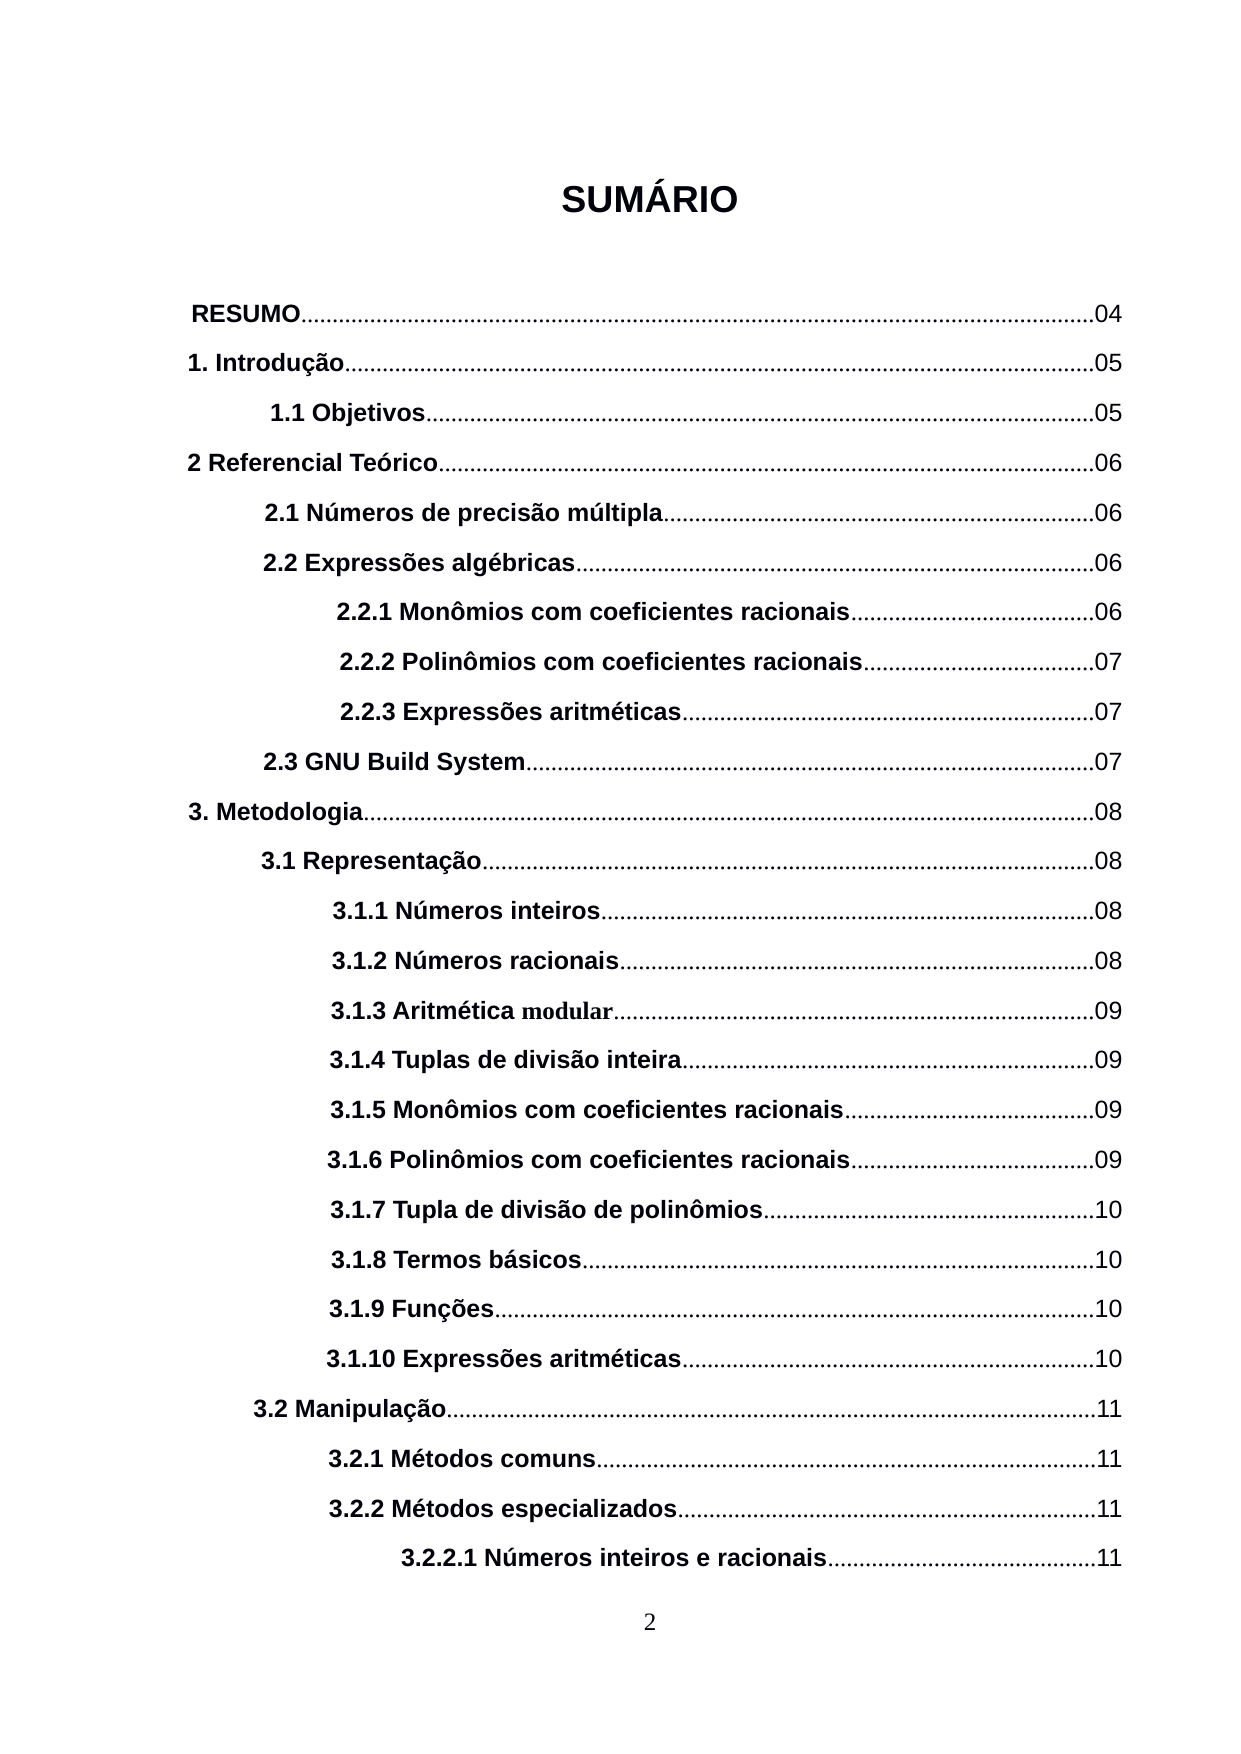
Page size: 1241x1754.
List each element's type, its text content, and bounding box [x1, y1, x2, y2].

text 2.2.3 Expressões aritméticas..................................................................07 [177, 697, 1122, 726]
text 3.1.6 Polinômios com coeficientes racionais.......................................09 [177, 1145, 1122, 1174]
text RESUMO...............................................................................................................................04 [177, 299, 1122, 327]
text 2.2.1 Monômios com coeficientes racionais.......................................06 [177, 597, 1122, 626]
text 3.2.2 Métodos especializados...................................................................11 [177, 1494, 1122, 1522]
text 3.1.5 Monômios com coeficientes racionais........................................09 [177, 1095, 1122, 1124]
text 3.1.3 Aritmética modular.............................................................................09 [177, 996, 1122, 1024]
text 3.1.1 Números inteiros...............................................................................08 [177, 896, 1122, 925]
text 1. Introdução........................................................................................................................05 [177, 348, 1122, 377]
text 3.1.7 Tupla de divisão de polinômios.....................................................10 [177, 1195, 1122, 1224]
text 2 Referencial Teórico.........................................................................................................06 [177, 448, 1122, 477]
text 3.1.2 Números racionais............................................................................08 [177, 946, 1122, 975]
text 3.2.2.1 Números inteiros e racionais...........................................11 [177, 1543, 1122, 1572]
text 1.1 Objetivos...........................................................................................................05 [177, 398, 1122, 427]
text 3.2.1 Métodos comuns................................................................................11 [177, 1444, 1122, 1473]
text 3.1 Representação..................................................................................................08 [177, 846, 1122, 875]
text 3.1.9 Funções................................................................................................10 [177, 1294, 1122, 1323]
text 3.1.4 Tuplas de divisão inteira..................................................................09 [177, 1046, 1122, 1074]
text 3.2 Manipulação........................................................................................................11 [177, 1394, 1122, 1423]
text 2.3 GNU Build System...........................................................................................07 [177, 747, 1122, 776]
text 3.1.8 Termos básicos..................................................................................10 [177, 1245, 1122, 1273]
text 2.1 Números de precisão múltipla.....................................................................06 [177, 498, 1122, 527]
text 3. Metodologia.....................................................................................................................08 [177, 797, 1122, 825]
text 2.2.2 Polinômios com coeficientes racionais.....................................07 [177, 647, 1122, 676]
text 2.2 Expressões algébricas...................................................................................06 [177, 548, 1122, 576]
text 3.1.10 Expressões aritméticas..................................................................10 [177, 1344, 1122, 1373]
text SUMÁRIO [177, 177, 1122, 220]
